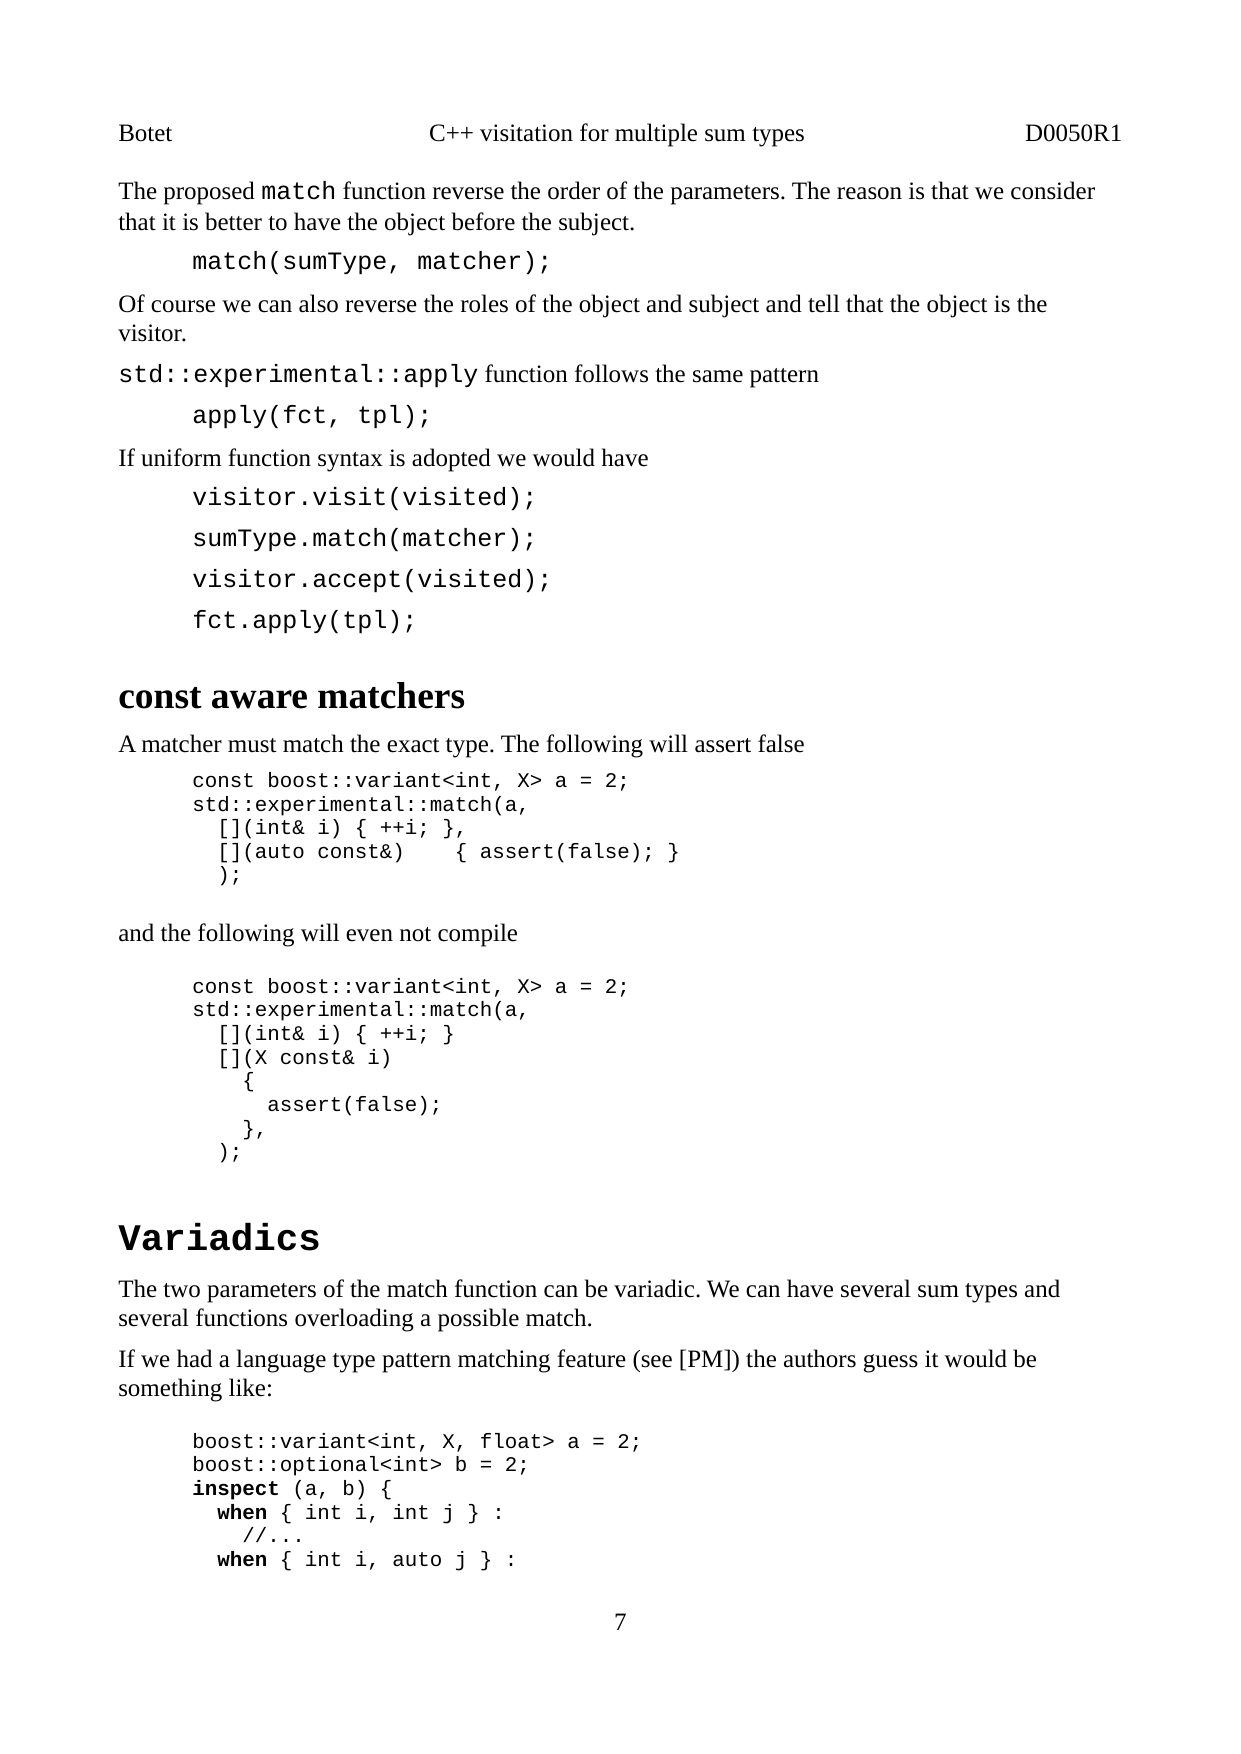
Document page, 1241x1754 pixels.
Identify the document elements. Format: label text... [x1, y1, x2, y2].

text when { int i, auto j } : [192, 1549, 1122, 1573]
text If we had a language type pattern matching feature (see [PM]) the authors guess it would be something like: [118, 1344, 1122, 1402]
text //... [192, 1525, 1122, 1549]
text inspect (a, b) { [192, 1478, 1122, 1502]
text when { int i, int j } : [192, 1502, 1122, 1525]
text const boost::variant<int, X> a = 2; [192, 976, 1122, 999]
text visitor.visit(visited); [192, 485, 1122, 513]
text The proposed match function reverse the order of the parameters. The reason is that we consider that it is better to have the object before the subject. [118, 176, 1122, 236]
text [](auto const&) { assert(false); } [192, 841, 1122, 864]
text visitor.accept(visited); [192, 566, 1122, 595]
text apply(fct, tpl); [192, 403, 1122, 431]
text assert(false); [192, 1094, 1122, 1118]
text match(sumType, matcher); [192, 248, 1122, 277]
text std::experimental::match(a, [192, 793, 1122, 817]
text and the following will even not compile [118, 918, 1122, 946]
text std::experimental::match(a, [192, 999, 1122, 1023]
text ); [192, 1141, 1122, 1165]
text ); [192, 864, 1122, 888]
subtitle const aware matchers [118, 673, 1122, 716]
text const boost::variant<int, X> a = 2; [192, 770, 1122, 793]
text [](int& i) { ++i; }, [192, 817, 1122, 841]
text sumType.match(matcher); [192, 526, 1122, 554]
subtitle Variadics [118, 1219, 1122, 1262]
text [](int& i) { ++i; } [192, 1023, 1122, 1047]
text The two parameters of the match function can be variadic. We can have several sum types and several functions overloading a possible match. [118, 1274, 1122, 1332]
text Of course we can also reverse the roles of the object and subject and tell that the object is the visitor. [118, 289, 1122, 347]
text If uniform function syntax is adopted we would have [118, 443, 1122, 472]
text [](X const& i) [192, 1047, 1122, 1070]
text std::experimental::apply function follows the same pattern [118, 359, 1122, 390]
text { [192, 1070, 1122, 1094]
text boost::variant<int, X, float> a = 2; [192, 1431, 1122, 1454]
text fct.apply(tpl); [192, 607, 1122, 636]
text A matcher must match the exact type. The following will assert false [118, 729, 1122, 757]
text boost::optional<int> b = 2; [192, 1454, 1122, 1478]
text }, [192, 1118, 1122, 1141]
